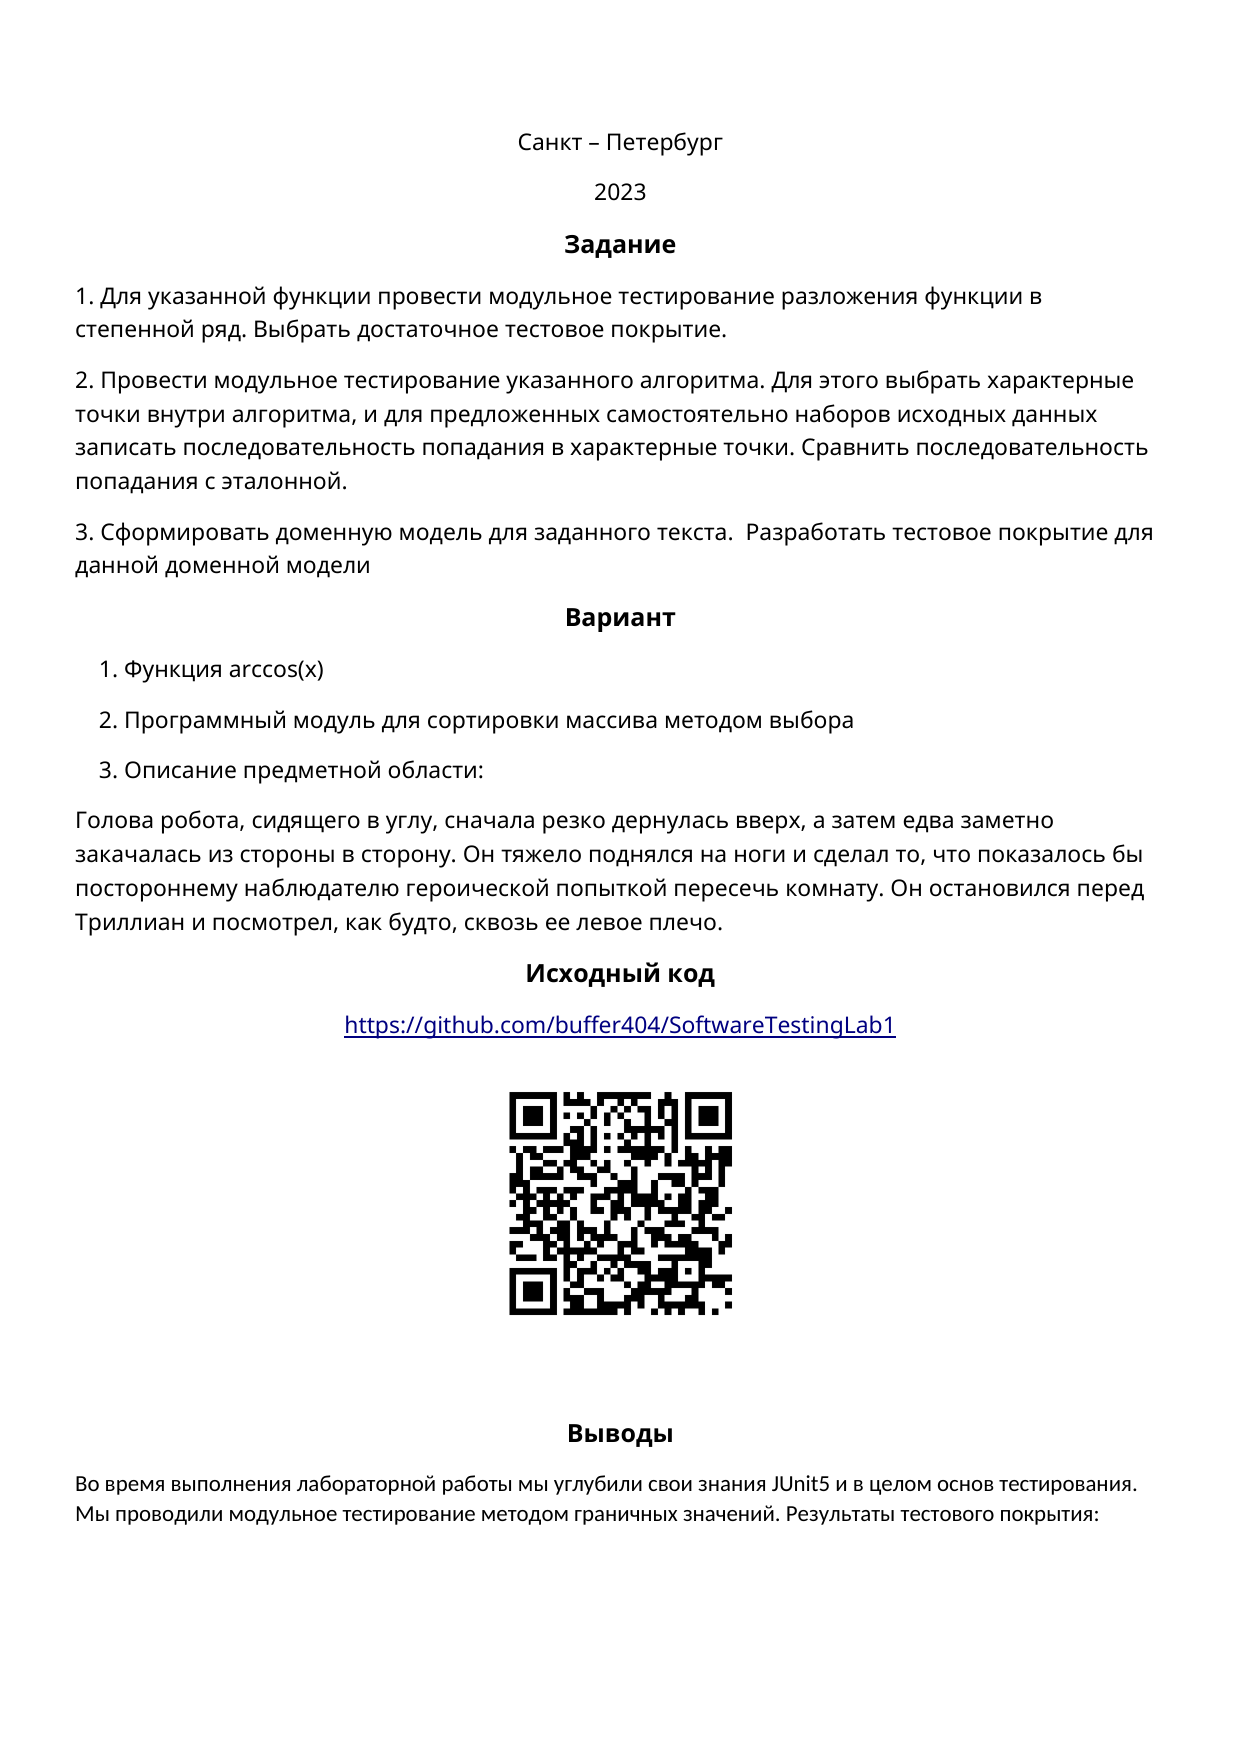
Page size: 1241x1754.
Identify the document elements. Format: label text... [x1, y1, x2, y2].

text https://github.com/buffer404/SoftwareTestingLab1 [75, 1009, 1165, 1041]
text Санкт – Петербург [75, 125, 1165, 157]
text Исходный код [75, 956, 1165, 990]
text Вариант [75, 600, 1165, 634]
picture [497, 1079, 744, 1332]
text Задание [75, 226, 1165, 260]
text Голова робота, сидящего в углу, сначала резко дернулась вверх, а затем едва заметно закачалась из стороны в сторону. Он тяжело поднялся на ноги и сделал то, что показалось бы постороннему наблюдателю героической попыткой пересечь комнату. Он остановился перед Триллиан и посмотрел, как будто, сквозь ее левое плечо. [75, 804, 1165, 937]
text 3. Сформировать доменную модель для заданного текста. Разработать тестовое покрытие для данной доменной модели [75, 516, 1165, 581]
text 2. Программный модуль для сортировки массива методом выбора [75, 703, 1165, 735]
text Выводы [75, 1416, 1165, 1450]
text 2023 [75, 176, 1165, 207]
text 3. Описание предметной области: [75, 754, 1165, 785]
text 2. Провести модульное тестирование указанного алгоритма. Для этого выбрать характерные точки внутри алгоритма, и для предложенных самостоятельно наборов исходных данных записать последовательность попадания в характерные точки. Сравнить последовательность попадания с эталонной. [75, 364, 1165, 496]
text 1. Функция arccos(x) [75, 653, 1165, 684]
text Во время выполнения лабораторной работы мы углубили свои знания JUnit5 и в целом основ тестирования. Мы проводили модульное тестирование методом граничных значений. Результаты тестового покрытия: [75, 1469, 1165, 1527]
text 1. Для указанной функции провести модульное тестирование разложения функции в степенной ряд. Выбрать достаточное тестовое покрытие. [75, 280, 1165, 345]
